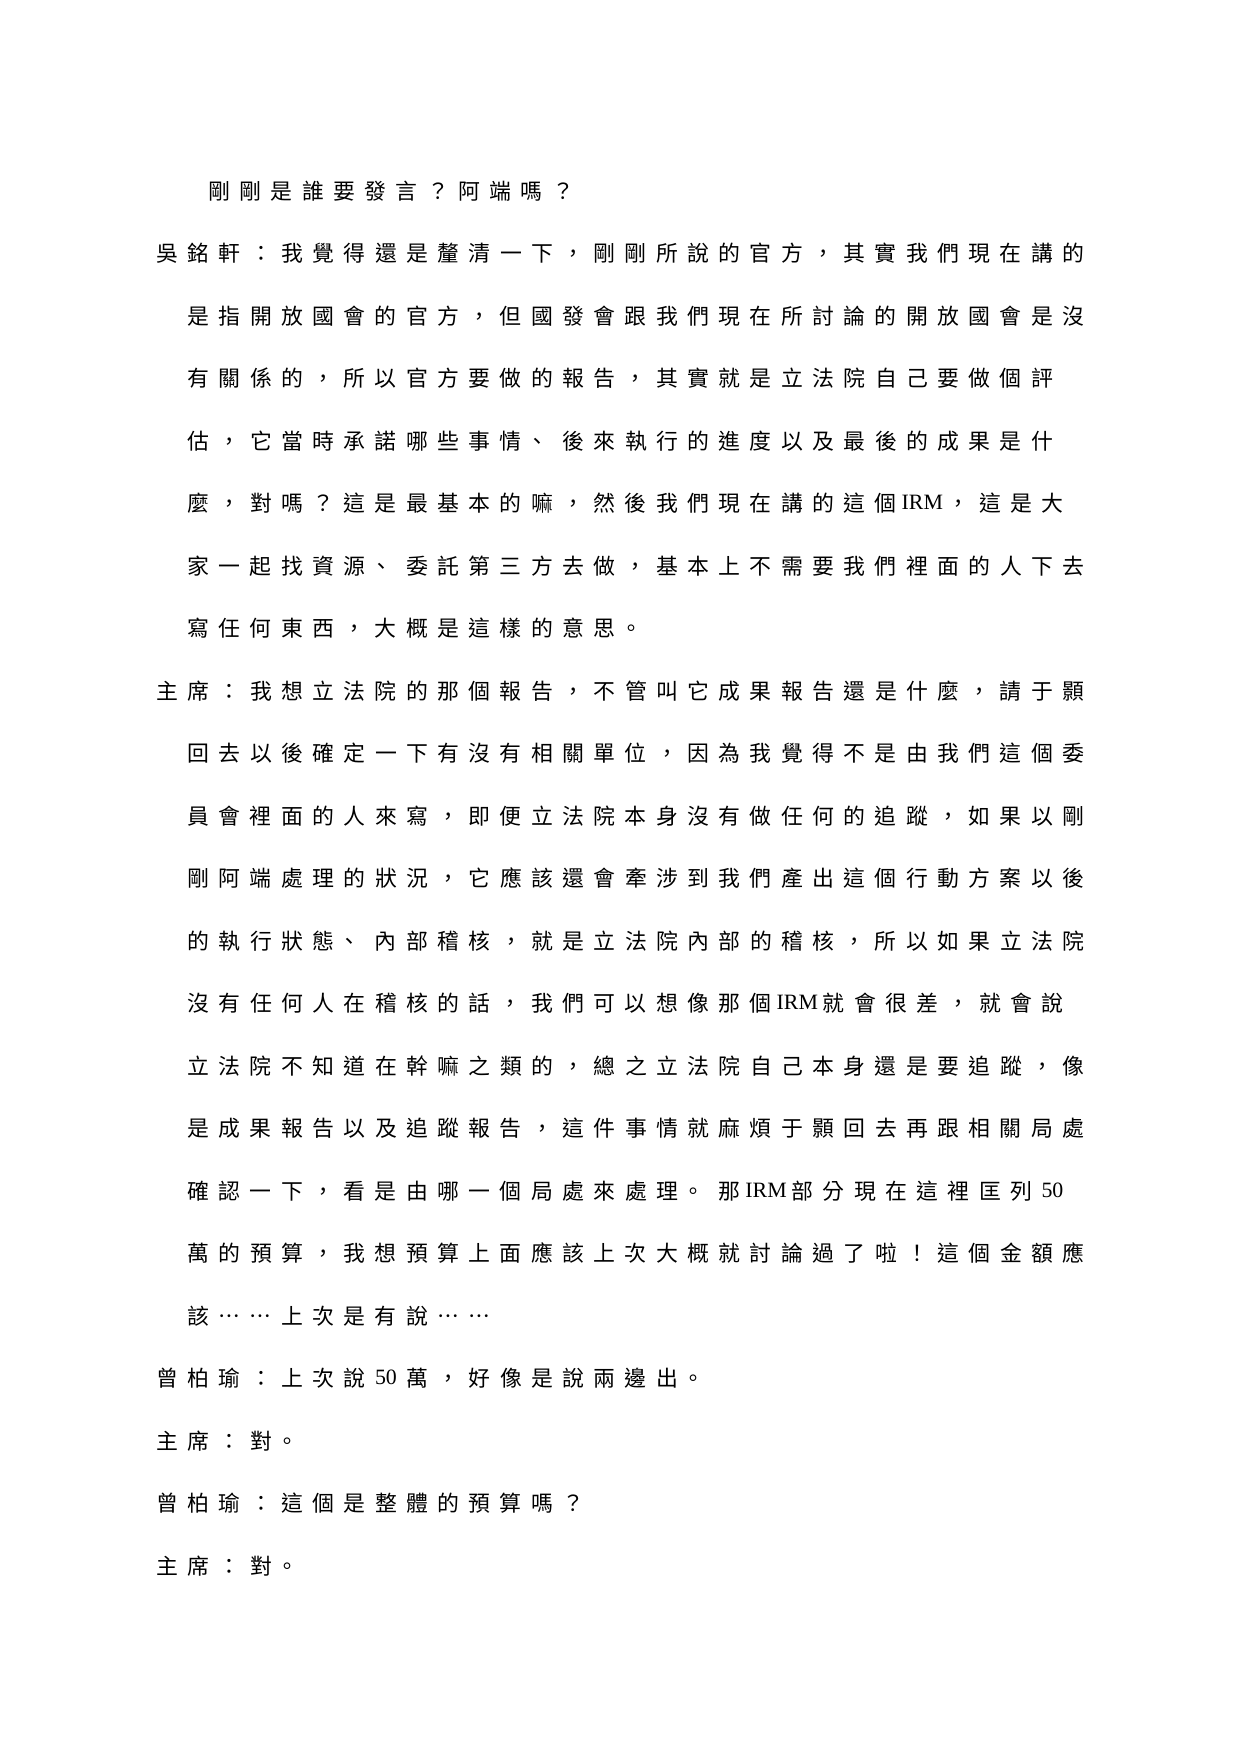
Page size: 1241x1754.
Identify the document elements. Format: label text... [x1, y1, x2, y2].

text 主席：我想立法院的那個報告，不管叫它成果報告還是什麼，請于顥回去以後確定一下有沒有相關單位，因為我覺得不是由我們這個委員會裡面的人來寫，即便立法院本身沒有做任何的追蹤，如果以剛剛阿端處理的狀況，它應該還會牽涉到我們產出這個行動方案以後的執行狀態、內部稽核，就是立法院內部的稽核，所以如果立法院沒有任何人在稽核的話，我們可以想像那個IRM就會很差，就會說立法院不知道在幹嘛之類的，總之立法院自己本身還是要追蹤，像是成果報告以及追蹤報告，這件事情就麻煩于顥回去再跟相關局處確認一下，看是由哪一個局處來處理。那IRM部分現在這裡匡列50萬的預算，我想預算上面應該上次大概就討論過了啦！這個金額應該……上次是有說…… [151, 658, 1089, 1346]
text 剛剛是誰要發言？阿端嗎？ [173, 158, 1089, 221]
text 曾柏瑜：上次說50萬，好像是說兩邊出。 [151, 1346, 1089, 1408]
text 主席：對。 [151, 1408, 1089, 1471]
text 吳銘軒：我覺得還是釐清一下，剛剛所說的官方，其實我們現在講的是指開放國會的官方，但國發會跟我們現在所討論的開放國會是沒有關係的，所以官方要做的報告，其實就是立法院自己要做個評估，它當時承諾哪些事情、後來執行的進度以及最後的成果是什麼，對嗎？這是最基本的嘛，然後我們現在講的這個IRM，這是大家一起找資源、委託第三方去做，基本上不需要我們裡面的人下去寫任何東西，大概是這樣的意思。 [151, 221, 1089, 658]
text 主席：對。 [151, 1533, 1089, 1596]
text 曾柏瑜：這個是整體的預算嗎？ [151, 1471, 1089, 1533]
